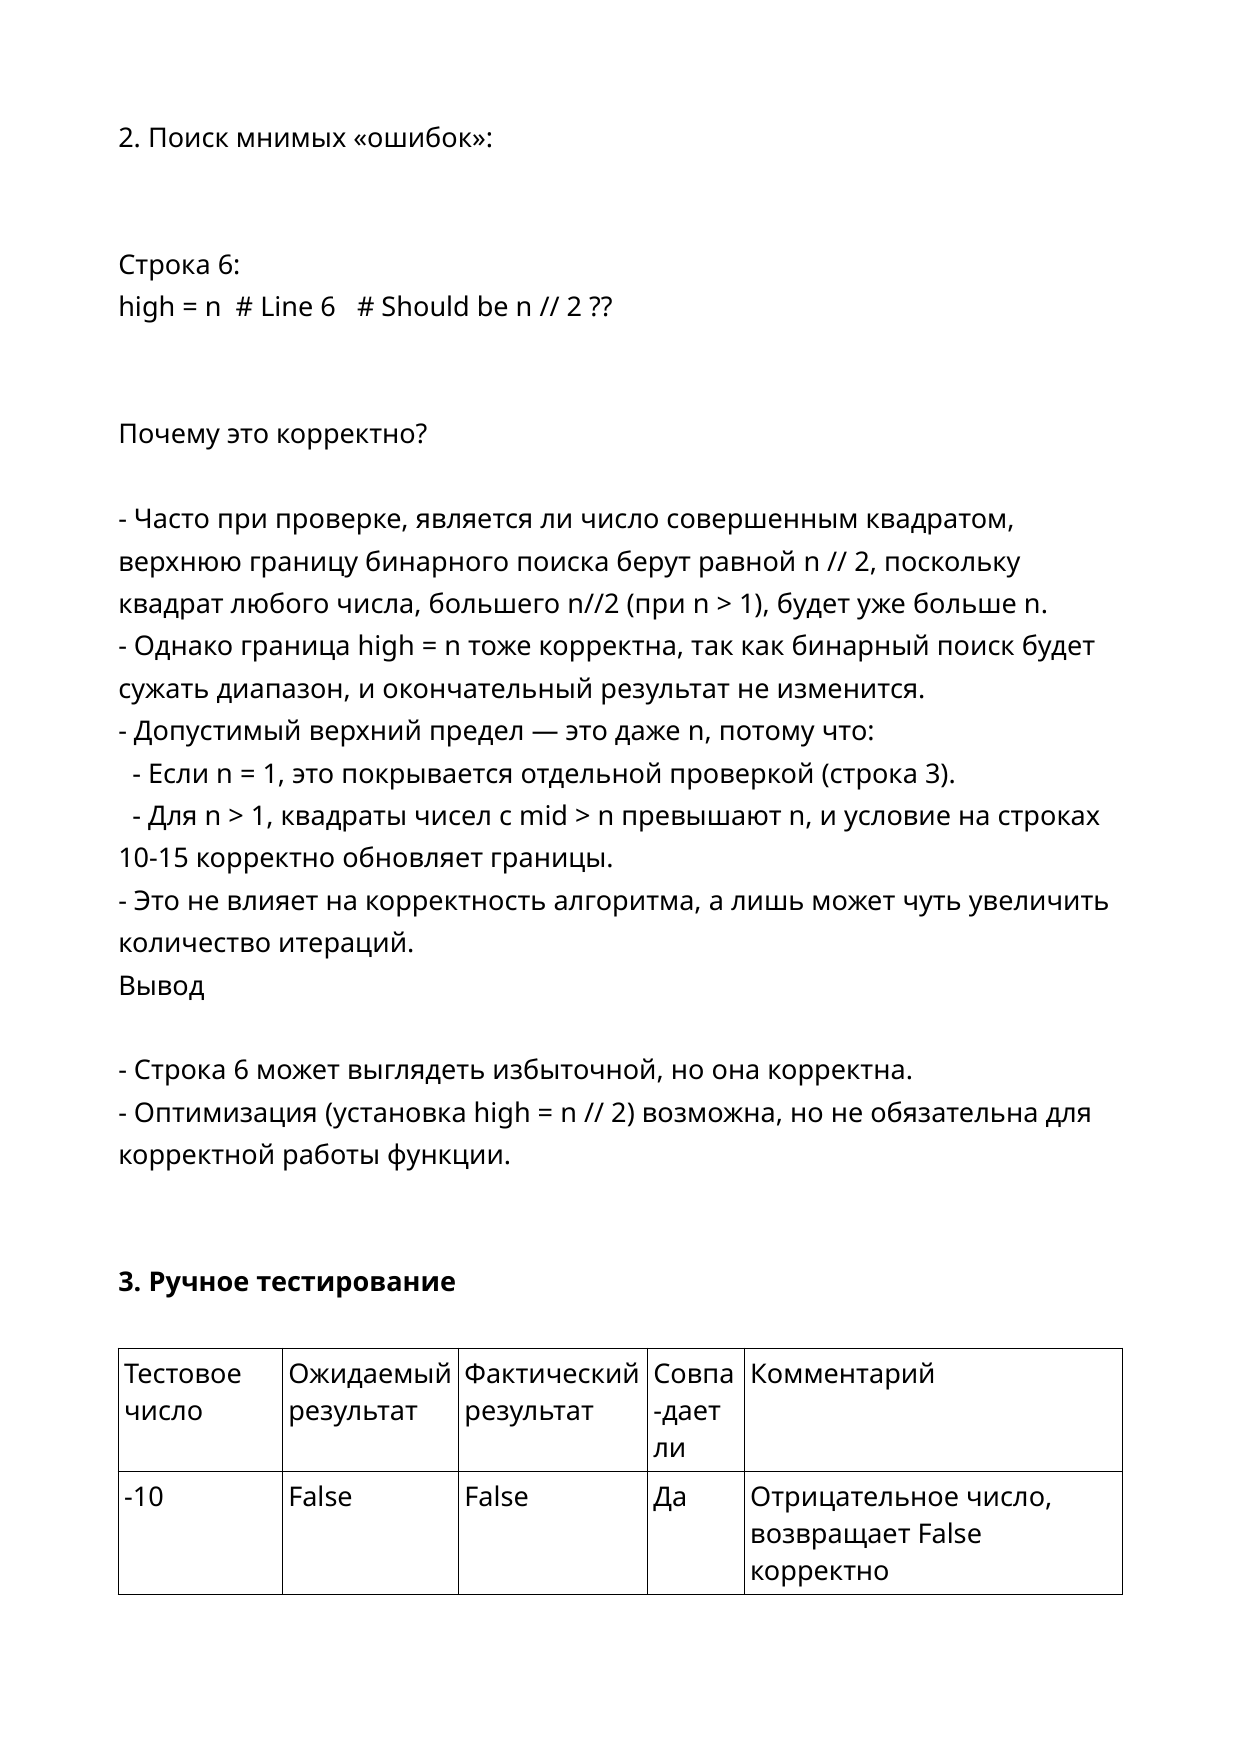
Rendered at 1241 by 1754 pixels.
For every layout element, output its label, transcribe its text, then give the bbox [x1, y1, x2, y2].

text - Однако граница high = n тоже корректна, так как бинарный поиск будет сужать диапазон, и окончательный результат не изменится. [118, 627, 1122, 706]
text 2. Поиск мнимых «ошибок»: [118, 118, 1122, 155]
table_cell -10 [119, 1472, 282, 1594]
table_header Ожидаемый результат [283, 1349, 458, 1471]
text 3. Ручное тестирование [118, 1263, 1122, 1300]
text - Если n = 1, это покрывается отдельной проверкой (строка 3). [118, 754, 1122, 791]
table_cell Да [648, 1472, 744, 1594]
table_cell False [283, 1472, 458, 1594]
text - Это не влияет на корректность алгоритма, а лишь может чуть увеличить количество итераций. [118, 881, 1122, 961]
text Строка 6: [118, 245, 1122, 282]
table_header Фактический результат [459, 1349, 647, 1471]
text - Оптимизация (установка high = n // 2) возможна, но не обязательна для корректной работы функции. [118, 1093, 1122, 1172]
table_cell Отрицательное число, возвращает False корректно [745, 1472, 1122, 1594]
table_header Совпа-дает ли [648, 1349, 744, 1471]
table_header Комментарий [745, 1349, 1122, 1471]
text Вывод [118, 966, 1122, 1003]
table_cell False [459, 1472, 647, 1594]
text - Допустимый верхний предел — это даже n, потому что: [118, 712, 1122, 748]
text - Для n > 1, квадраты чисел с mid > n превышают n, и условие на строках 10-15 корректно обновляет границы. [118, 796, 1122, 876]
text high = n # Line 6 # Should be n // 2 ?? [118, 288, 1122, 324]
table_header Тестовое число [119, 1349, 282, 1471]
text - Часто при проверке, является ли число совершенным квадратом, верхнюю границу бинарного поиска берут равной n // 2, поскольку квадрат любого числа, большего n//2 (при n > 1), будет уже больше n. [118, 500, 1122, 621]
text - Строка 6 может выглядеть избыточной, но она корректна. [118, 1051, 1122, 1088]
text Почему это корректно? [118, 415, 1122, 452]
